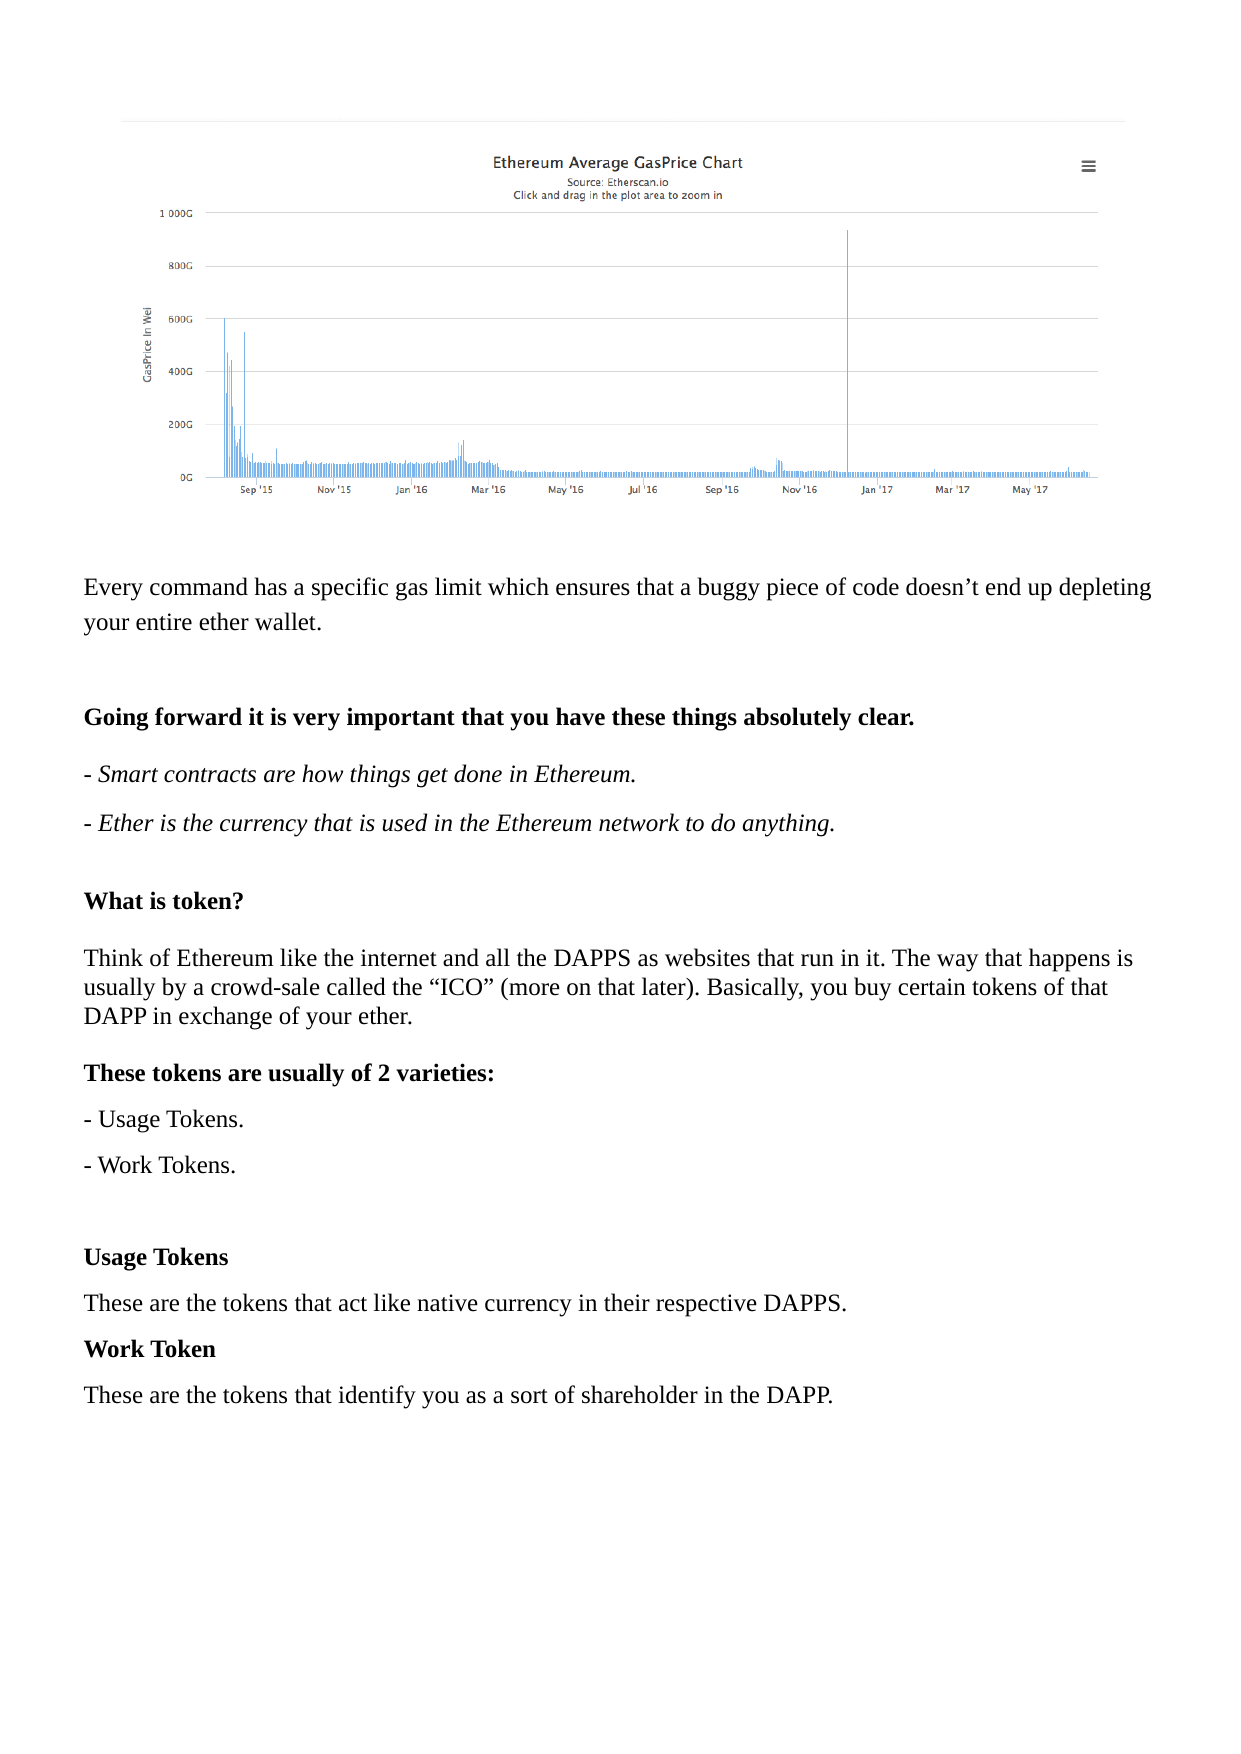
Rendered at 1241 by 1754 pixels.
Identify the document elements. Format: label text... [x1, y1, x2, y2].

text What is token? [83, 886, 1163, 915]
text These are the tokens that identify you as a sort of shareholder in the DAPP. [83, 1380, 1163, 1409]
text - Ether is the currency that is used in the Ethereum network to do anything. [83, 808, 1163, 837]
text Every command has a specific gas limit which ensures that a buggy piece of code doesn’t end up depleting your entire ether wallet. [83, 572, 1163, 635]
text - Smart contracts are how things get done in Ethereum. [83, 759, 1163, 788]
text Going forward it is very important that you have these things absolutely clear. [83, 702, 1163, 730]
picture [121, 118, 1126, 515]
text Think of Ethereum like the internet and all the DAPPS as websites that run in it. The way that happens is usually by a crowd-sale called the “ICO” (more on that later). Basically, you buy certain tokens of that DAPP in exchange of your ether. [83, 943, 1163, 1030]
text Work Token [83, 1334, 1163, 1363]
list - Usage Tokens. [83, 1104, 1163, 1133]
list - Work Tokens. [83, 1150, 1163, 1179]
text These are the tokens that act like native currency in their respective DAPPS. [83, 1288, 1163, 1317]
text These tokens are usually of 2 varieties: [83, 1058, 1163, 1087]
text Usage Tokens [83, 1242, 1163, 1271]
